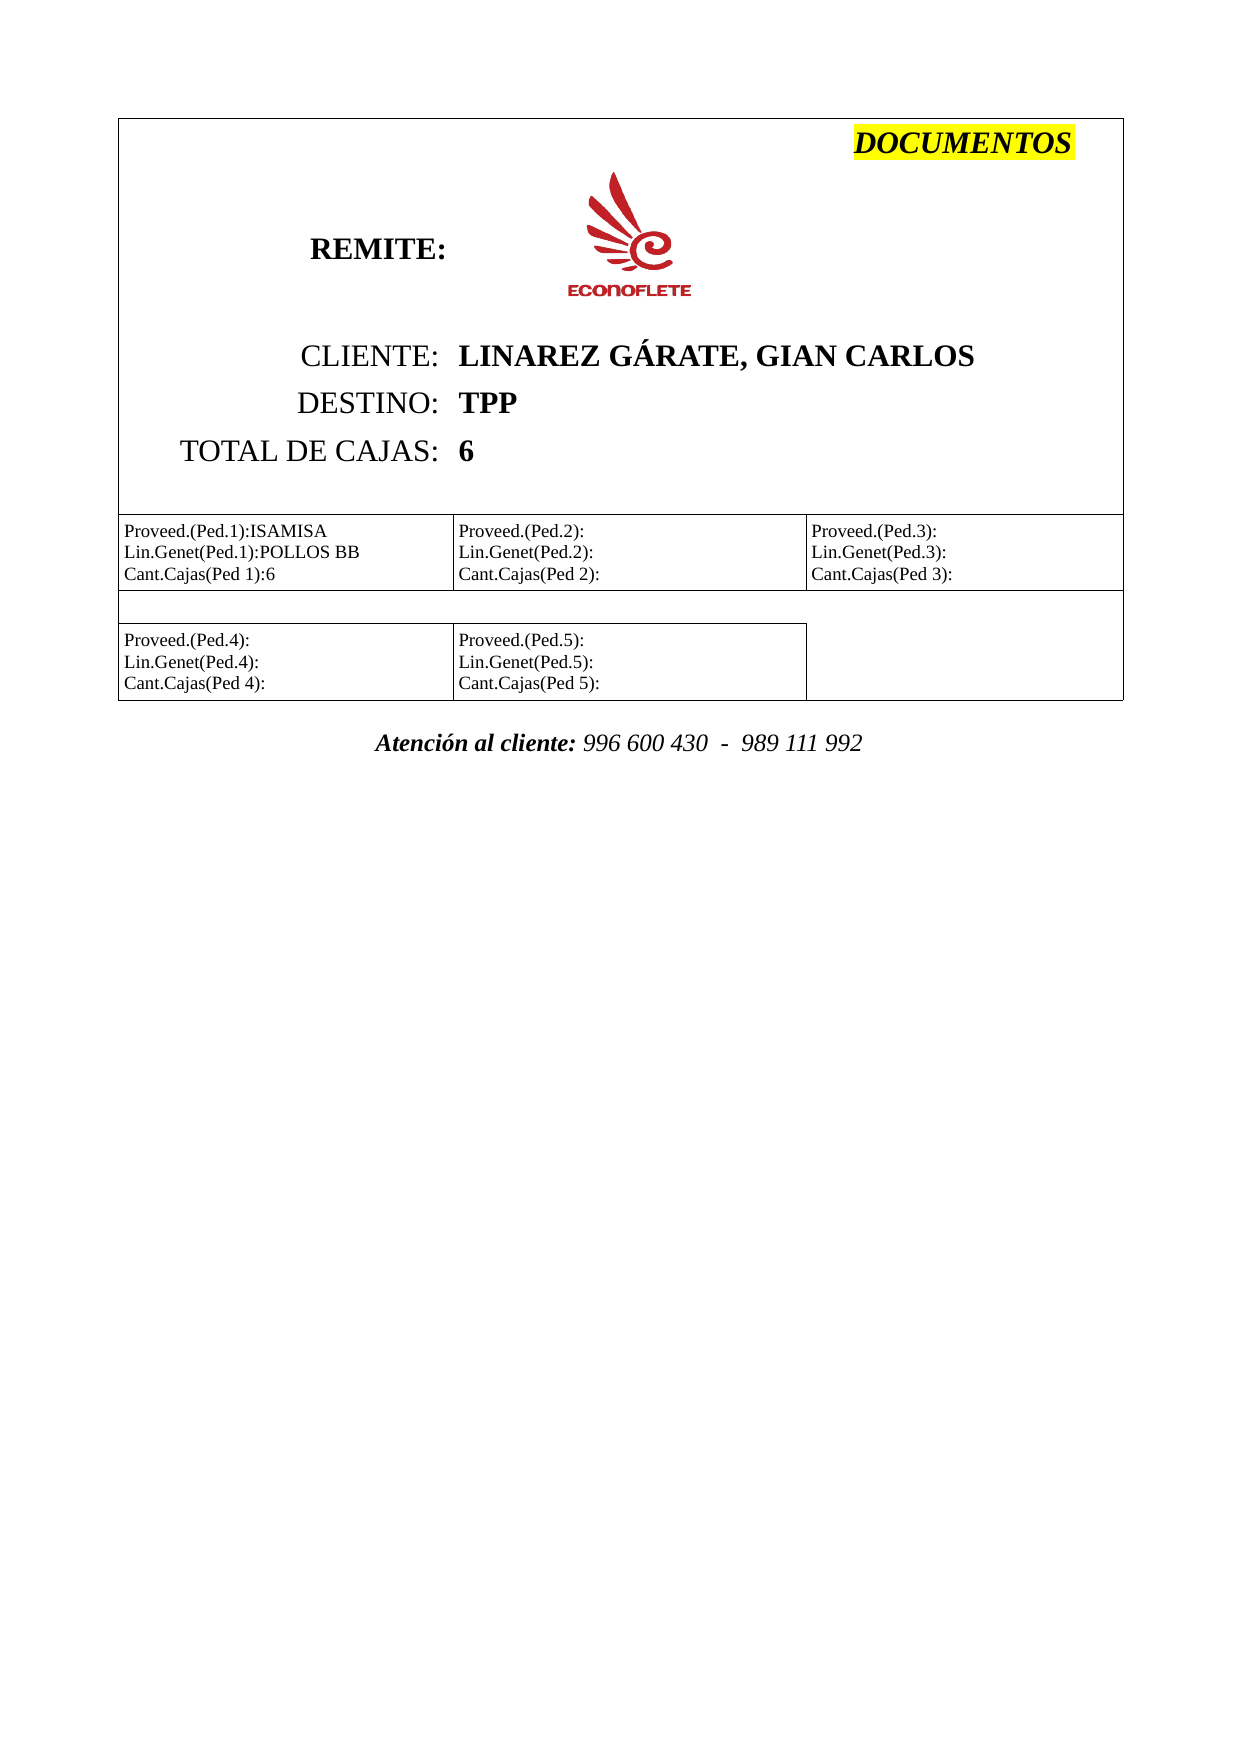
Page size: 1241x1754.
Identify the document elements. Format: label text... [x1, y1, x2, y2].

table_cell Proveed.(Ped.3): Lin.Genet(Ped.3): Cant.Cajas(Ped 3): [807, 515, 1123, 590]
table_header [119, 119, 453, 166]
text Atención al cliente: 996 600 430 - 989 111 992 [118, 728, 1122, 757]
table_cell [806, 591, 1123, 623]
table_cell CLIENTE: [119, 332, 453, 379]
table_cell [453, 591, 806, 623]
table_cell [119, 474, 453, 514]
table_cell Proveed.(Ped.5): Lin.Genet(Ped.5): Cant.Cajas(Ped 5): [454, 624, 806, 699]
table_cell 6 [453, 426, 1123, 474]
table_header [453, 119, 806, 166]
table_cell REMITE: [119, 166, 453, 332]
table_cell [806, 379, 1123, 426]
table_cell [807, 623, 1123, 699]
table_cell [453, 166, 806, 332]
table_cell Proveed.(Ped.4): Lin.Genet(Ped.4): Cant.Cajas(Ped 4): [119, 624, 453, 699]
table_cell DESTINO: [119, 379, 453, 426]
table_cell Proveed.(Ped.1):ISAMISA Lin.Genet(Ped.1):POLLOS BB Cant.Cajas(Ped 1):6 [119, 515, 453, 590]
table_cell [806, 474, 1123, 514]
picture [552, 171, 707, 297]
table_cell TPP [453, 379, 806, 426]
table_cell [806, 166, 1123, 332]
table_header DOCUMENTOS [806, 119, 1123, 166]
table_cell TOTAL DE CAJAS: [119, 426, 453, 474]
table_cell Proveed.(Ped.2): Lin.Genet(Ped.2): Cant.Cajas(Ped 2): [454, 515, 806, 590]
table_cell [119, 591, 453, 623]
table_cell LINAREZ GÁRATE, GIAN CARLOS [453, 332, 1123, 379]
table_cell [453, 474, 806, 514]
